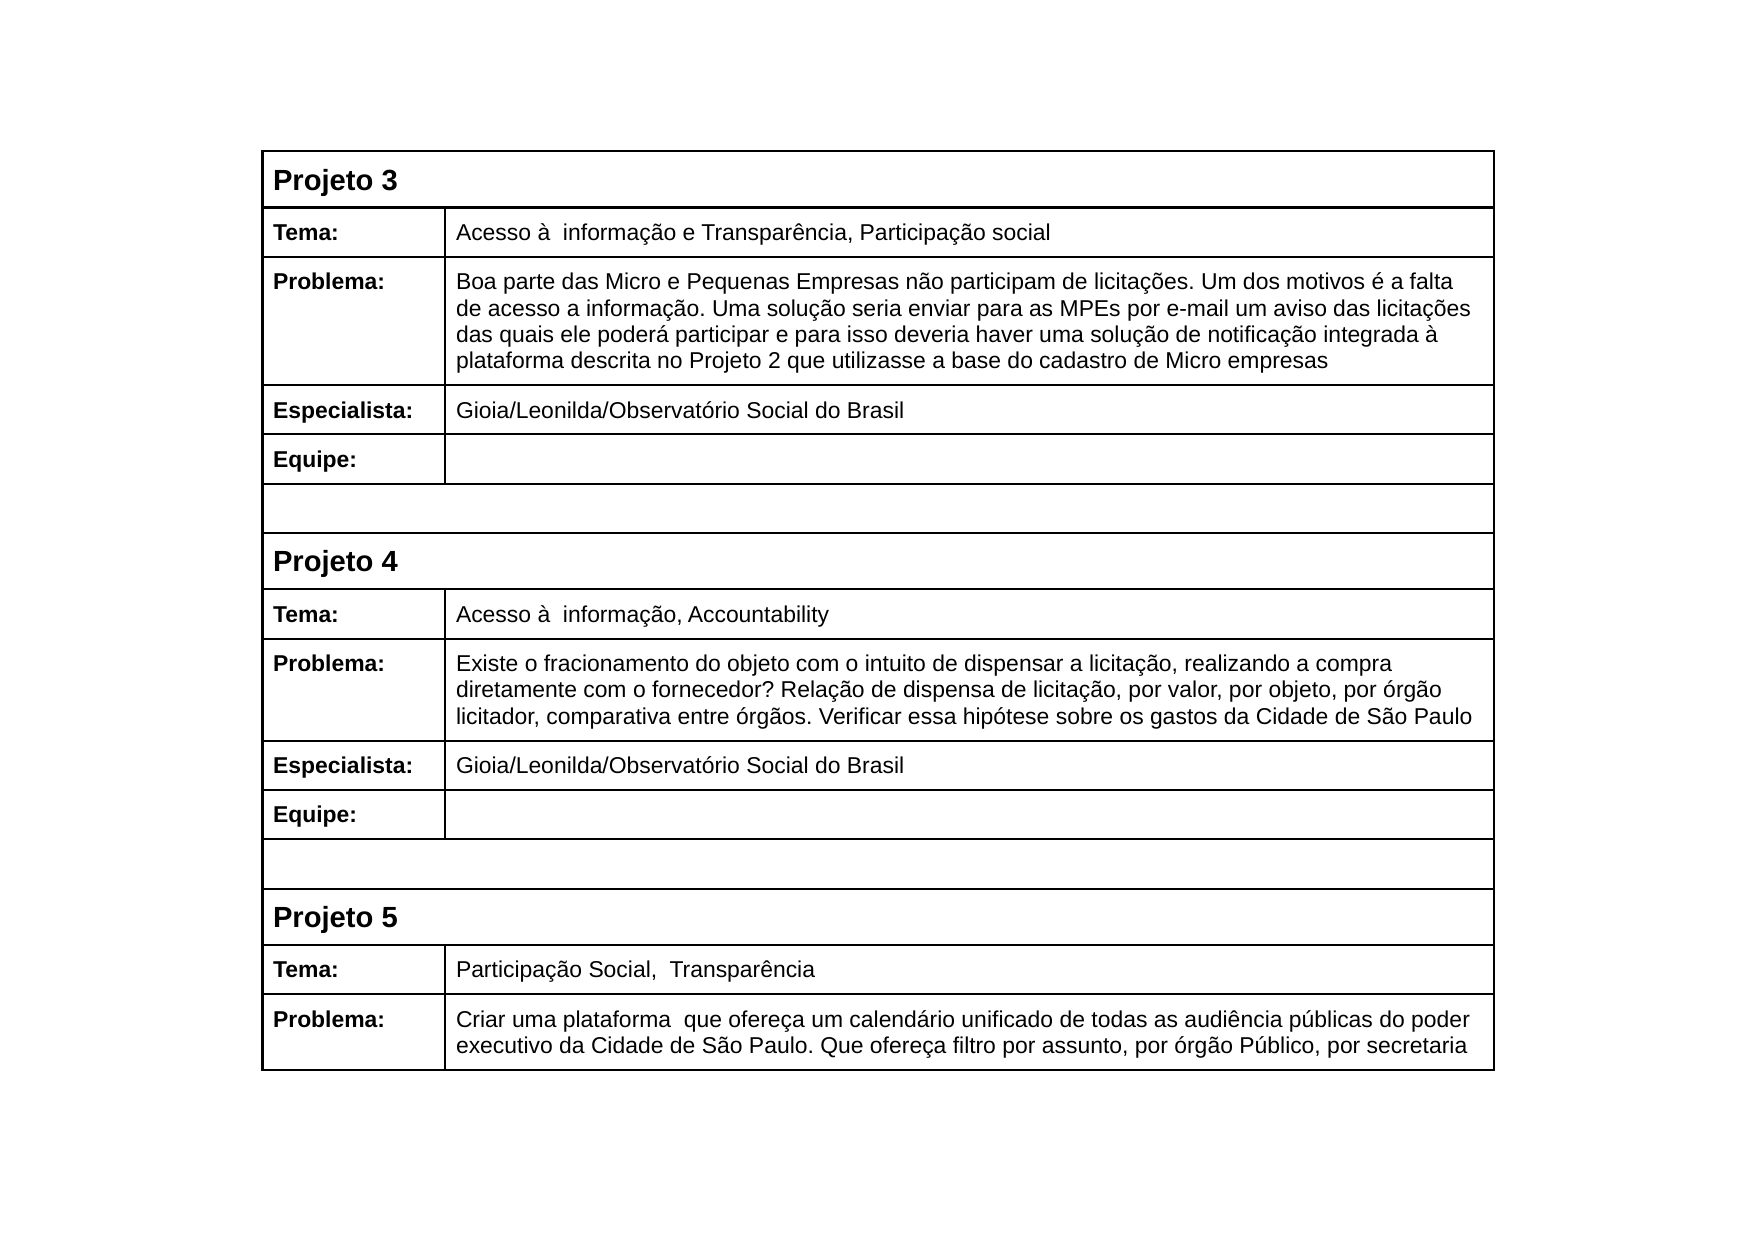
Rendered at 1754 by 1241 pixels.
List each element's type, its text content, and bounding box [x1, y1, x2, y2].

table_cell Criar uma plataforma que ofereça um calendário unificado de todas as audiência públicas do poder executivo da Cidade de São Paulo. Que ofereça filtro por assunto, por órgão Público, por secretaria [446, 995, 1493, 1069]
table_cell Especialista: [264, 386, 444, 433]
table_cell Existe o fracionamento do objeto com o intuito de dispensar a licitação, realizando a compra diretamente com o fornecedor? Relação de dispensa de licitação, por valor, por objeto, por órgão licitador, comparativa entre órgãos. Verificar essa hipótese sobre os gastos da Cidade de São Paulo [446, 640, 1493, 739]
table_cell Especialista: [264, 742, 444, 789]
table_cell Participação Social, Transparência [446, 946, 1493, 993]
table_cell Projeto 4 [264, 534, 1493, 588]
table_cell Equipe: [264, 791, 444, 838]
table_cell Acesso à informação, Accountability [446, 590, 1493, 638]
table_cell Problema: [264, 640, 444, 739]
table_cell Gioia/Leonilda/Observatório Social do Brasil [446, 742, 1493, 789]
table_cell Projeto 3 [264, 152, 1493, 206]
table_cell Boa parte das Micro e Pequenas Empresas não participam de licitações. Um dos motivos é a falta de acesso a informação. Uma solução seria enviar para as MPEs por e-mail um aviso das licitações das quais ele poderá participar e para isso deveria haver uma solução de notificação integrada à plataforma descrita no Projeto 2 que utilizasse a base do cadastro de Micro empresas [446, 258, 1493, 384]
table_cell Problema: [264, 258, 444, 384]
table_cell [264, 485, 1493, 532]
table_cell Problema: [264, 995, 444, 1069]
table_cell [264, 840, 1493, 887]
table_cell Tema: [264, 590, 444, 638]
table_cell Projeto 5 [264, 890, 1493, 944]
table_cell [446, 435, 1493, 483]
table_cell [446, 791, 1493, 838]
table_cell Tema: [264, 209, 444, 256]
table_cell Tema: [264, 946, 444, 993]
table_cell Gioia/Leonilda/Observatório Social do Brasil [446, 386, 1493, 433]
table_cell Equipe: [264, 435, 444, 483]
table_cell Acesso à informação e Transparência, Participação social [446, 209, 1493, 256]
